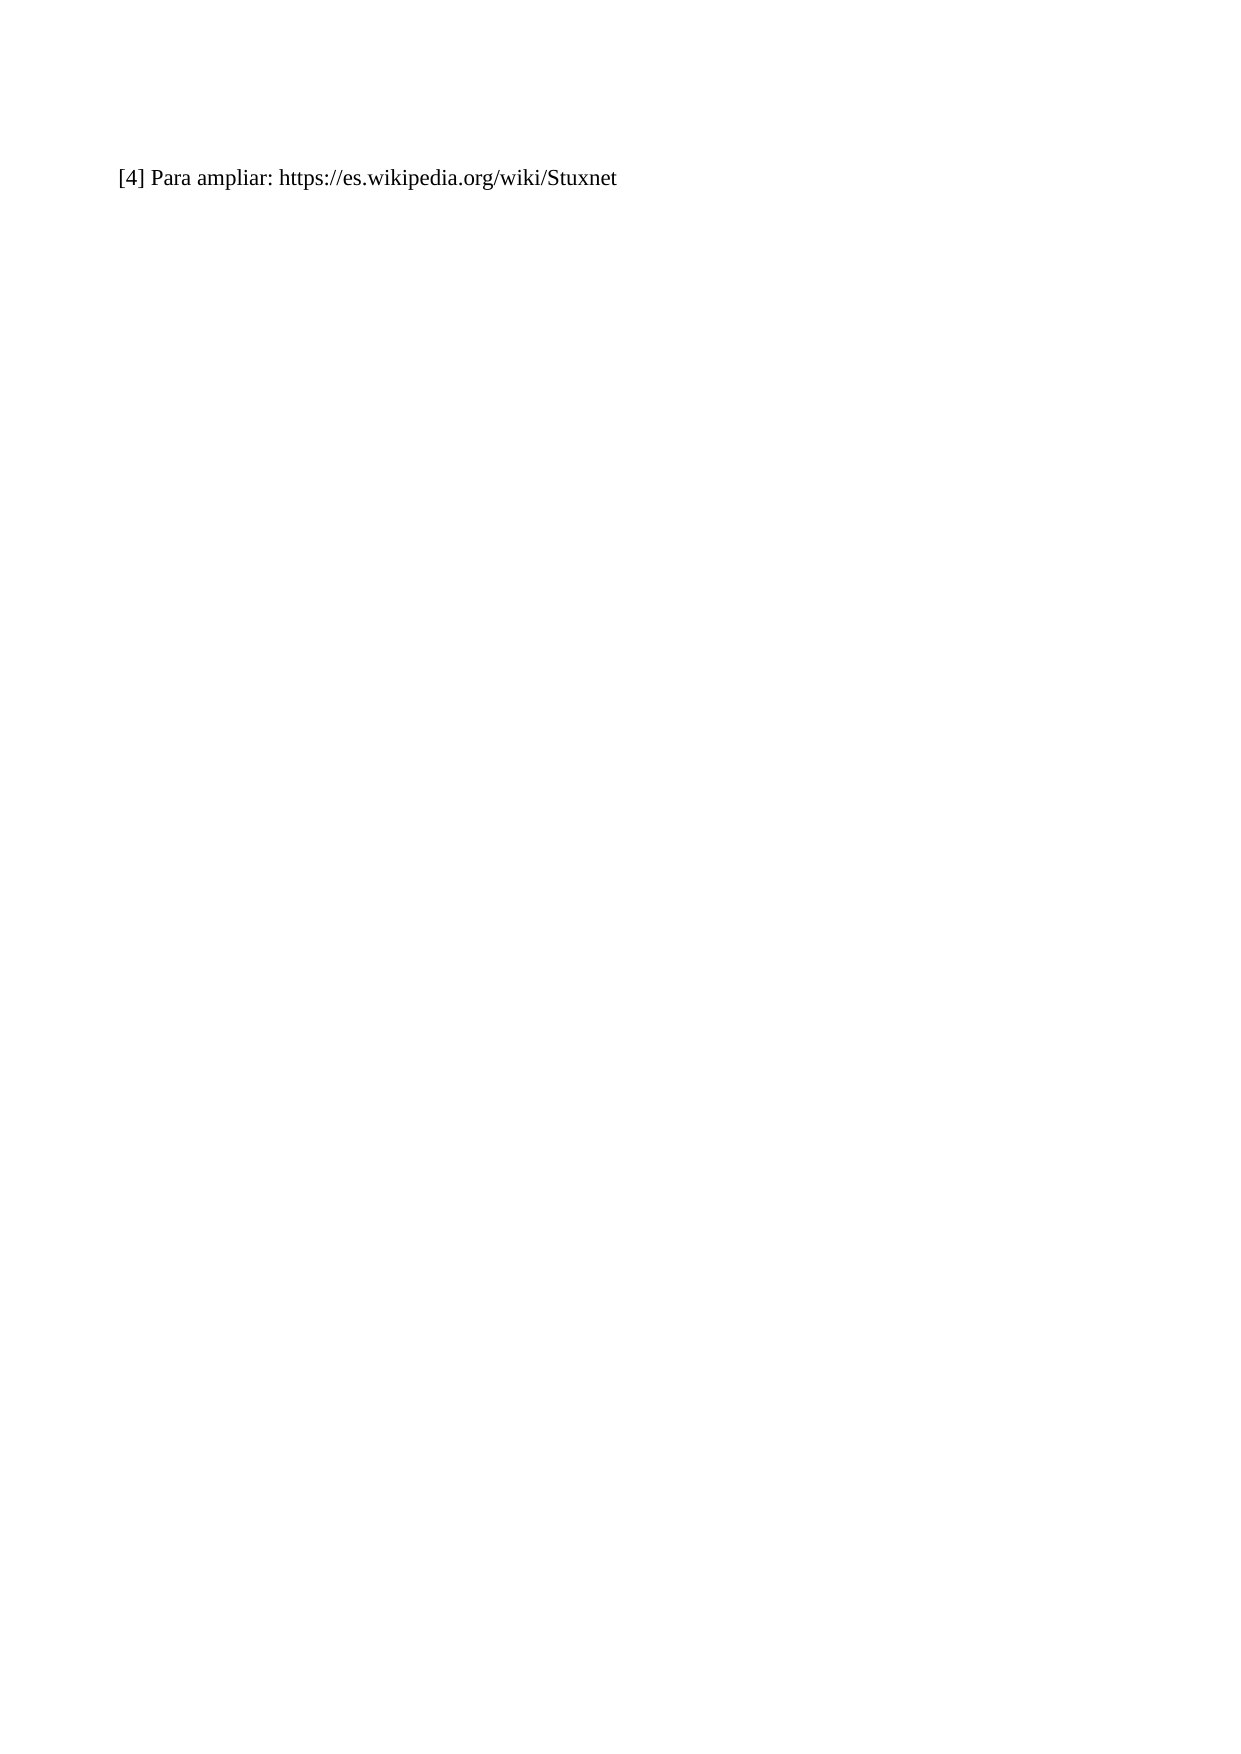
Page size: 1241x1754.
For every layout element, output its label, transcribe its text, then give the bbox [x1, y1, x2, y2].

text [4] Para ampliar: https://es.wikipedia.org/wiki/Stuxnet [118, 164, 1122, 191]
